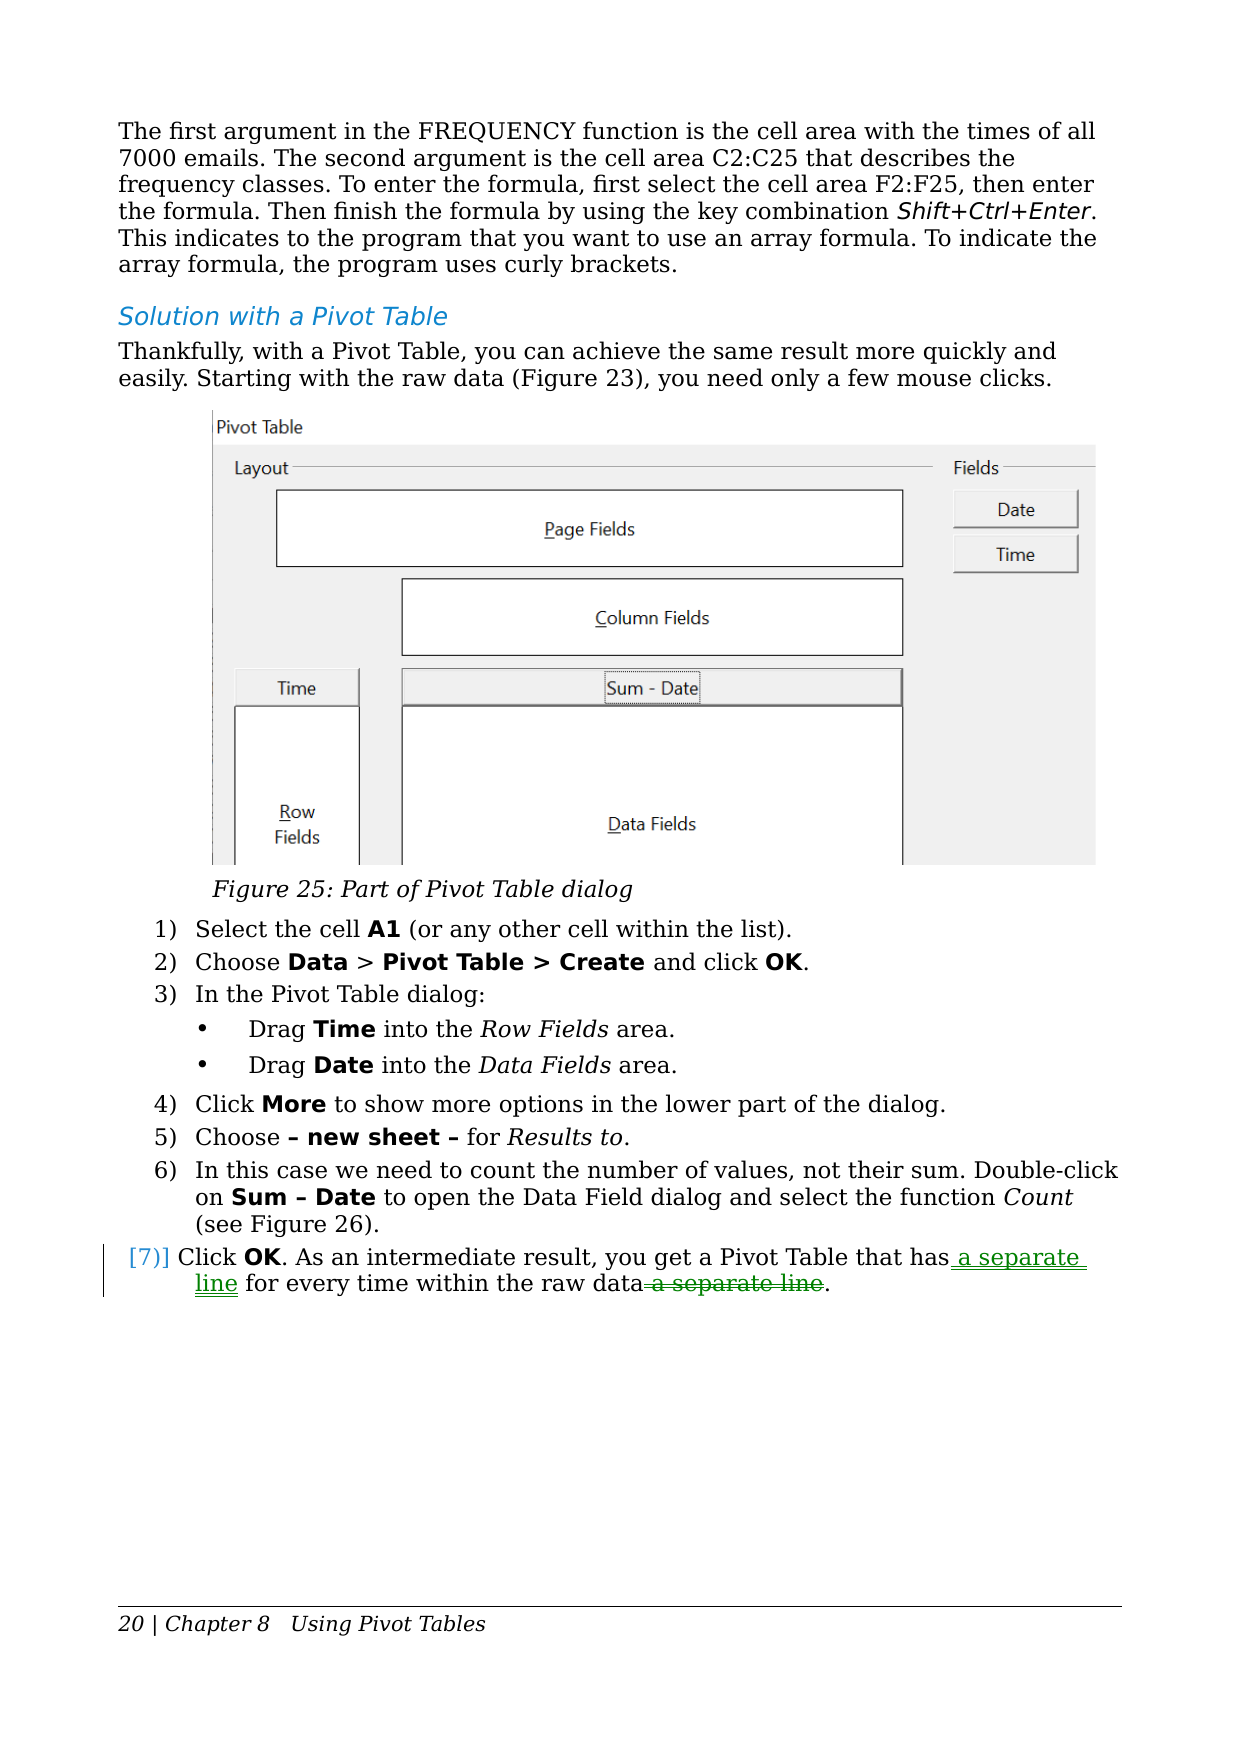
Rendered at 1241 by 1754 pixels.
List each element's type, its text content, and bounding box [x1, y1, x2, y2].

list In the Pivot Table dialog: [177, 982, 1122, 1008]
subtitle Solution with a Pivot Table [118, 302, 1122, 332]
list Click OK. As an intermediate result, you get a Pivot Table that has a separate line for every time within the raw data. [177, 1244, 1122, 1297]
list Choose Data > Pivot Table > Create and click OK. [177, 949, 1122, 975]
list In this case we need to count the number of values, not their sum. Double-click on Sum – Date to open the Data Field dialog and select the function Count (see Figure 26). [177, 1157, 1122, 1237]
list Thankfully, with a Pivot Table, you can achieve the same result more quickly and easily. Starting with the raw data (Figure 23), you need only a few mouse clicks. [118, 338, 1122, 391]
list Choose – new sheet – for Results to. [177, 1124, 1122, 1151]
list Click More to show more options in the lower part of the dialog. [177, 1092, 1122, 1118]
text The first argument in the FREQUENCY function is the cell area with the times of all 7000 emails. The second argument is the cell area C2:C25 that describes the frequency classes. To enter the formula, first select the cell area F2:F25, then enter the formula. Then finish the formula by using the key combination Shift+Ctrl+Enter. This indicates to the program that you want to use an array formula. To indicate the array formula, the program uses curly brackets. [118, 118, 1122, 278]
list Select the cell A1 (or any other cell within the list). [177, 916, 1122, 942]
picture [212, 410, 1096, 865]
list Figure 25: Part of Pivot Table dialog [212, 877, 1103, 903]
list Drag Date into the Data Fields area. [195, 1050, 1122, 1079]
list Drag Time into the Row Fields area. [195, 1014, 1122, 1044]
